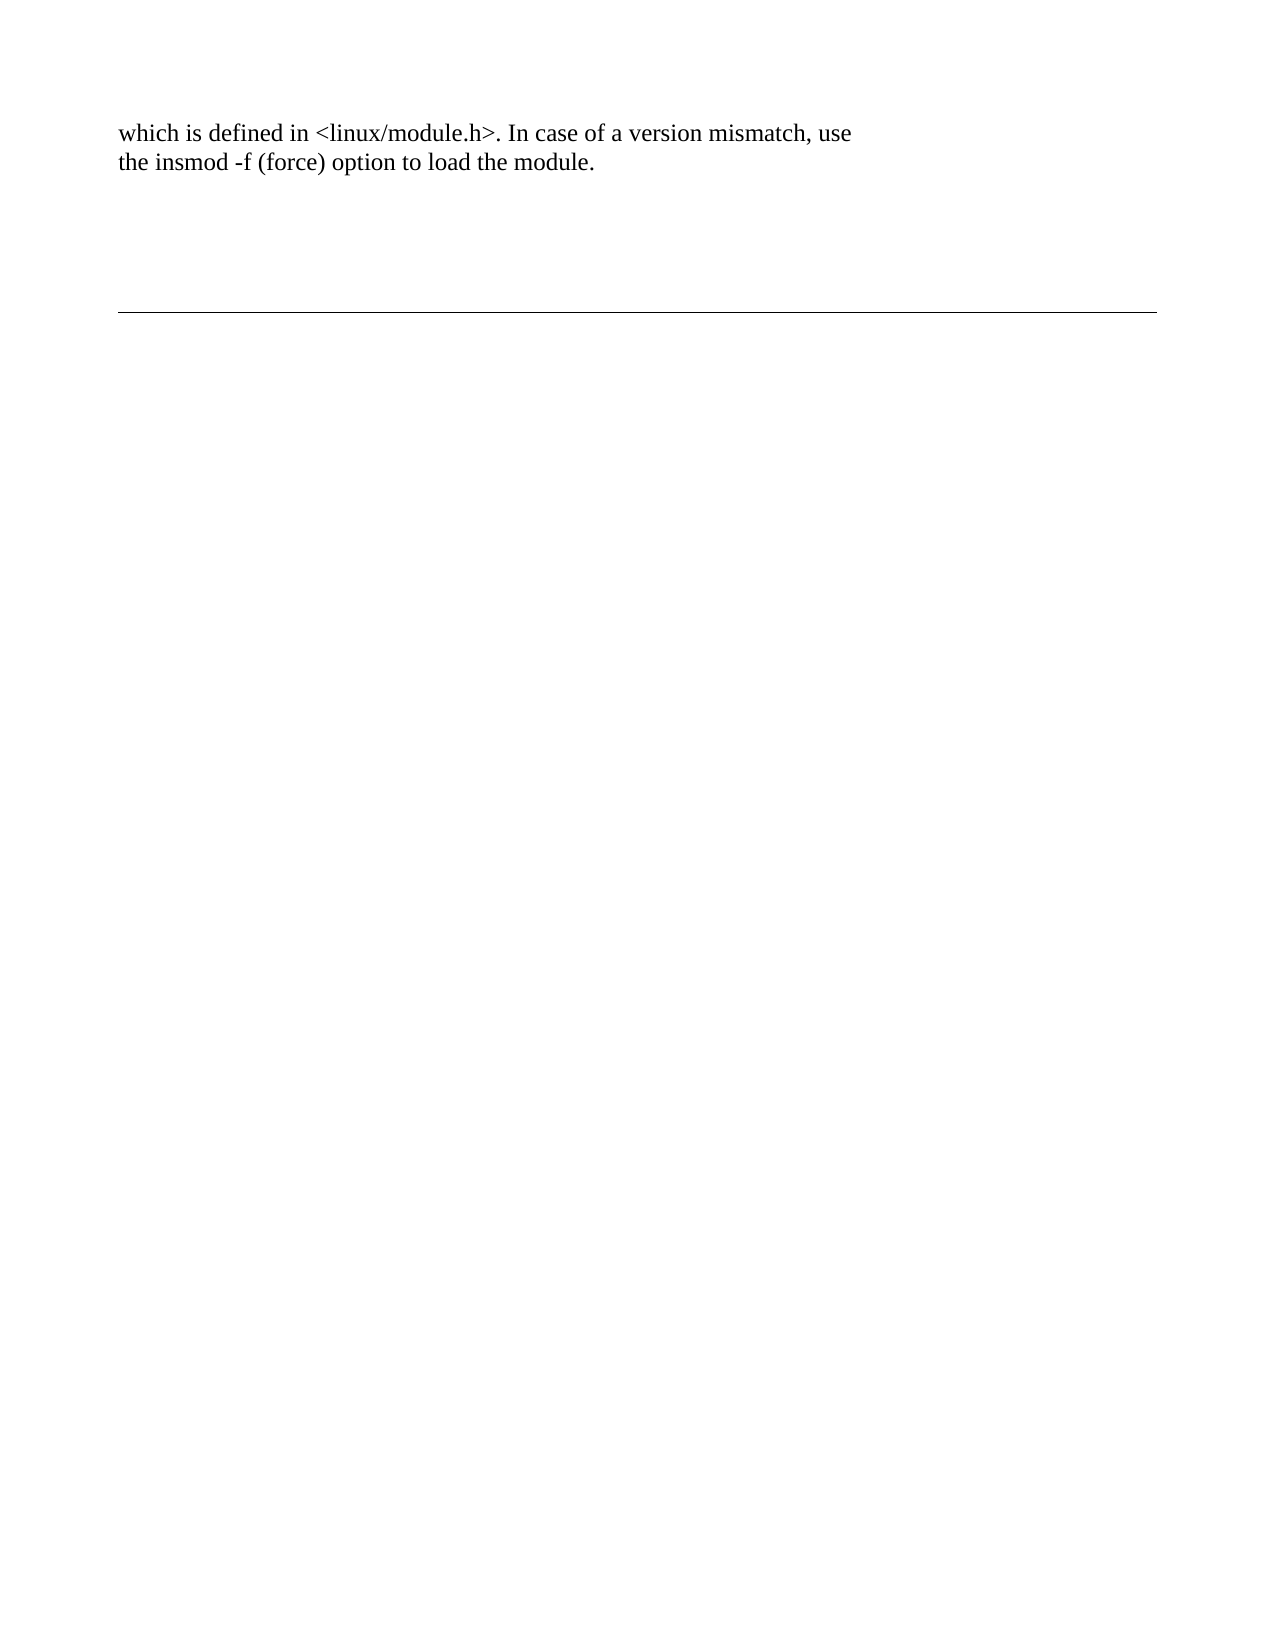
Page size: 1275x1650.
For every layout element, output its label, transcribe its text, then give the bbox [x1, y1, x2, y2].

text which is defined in <linux/module.h>. In case of a version mismatch, use the insmod -f (force) option to load the module. [118, 118, 1157, 176]
